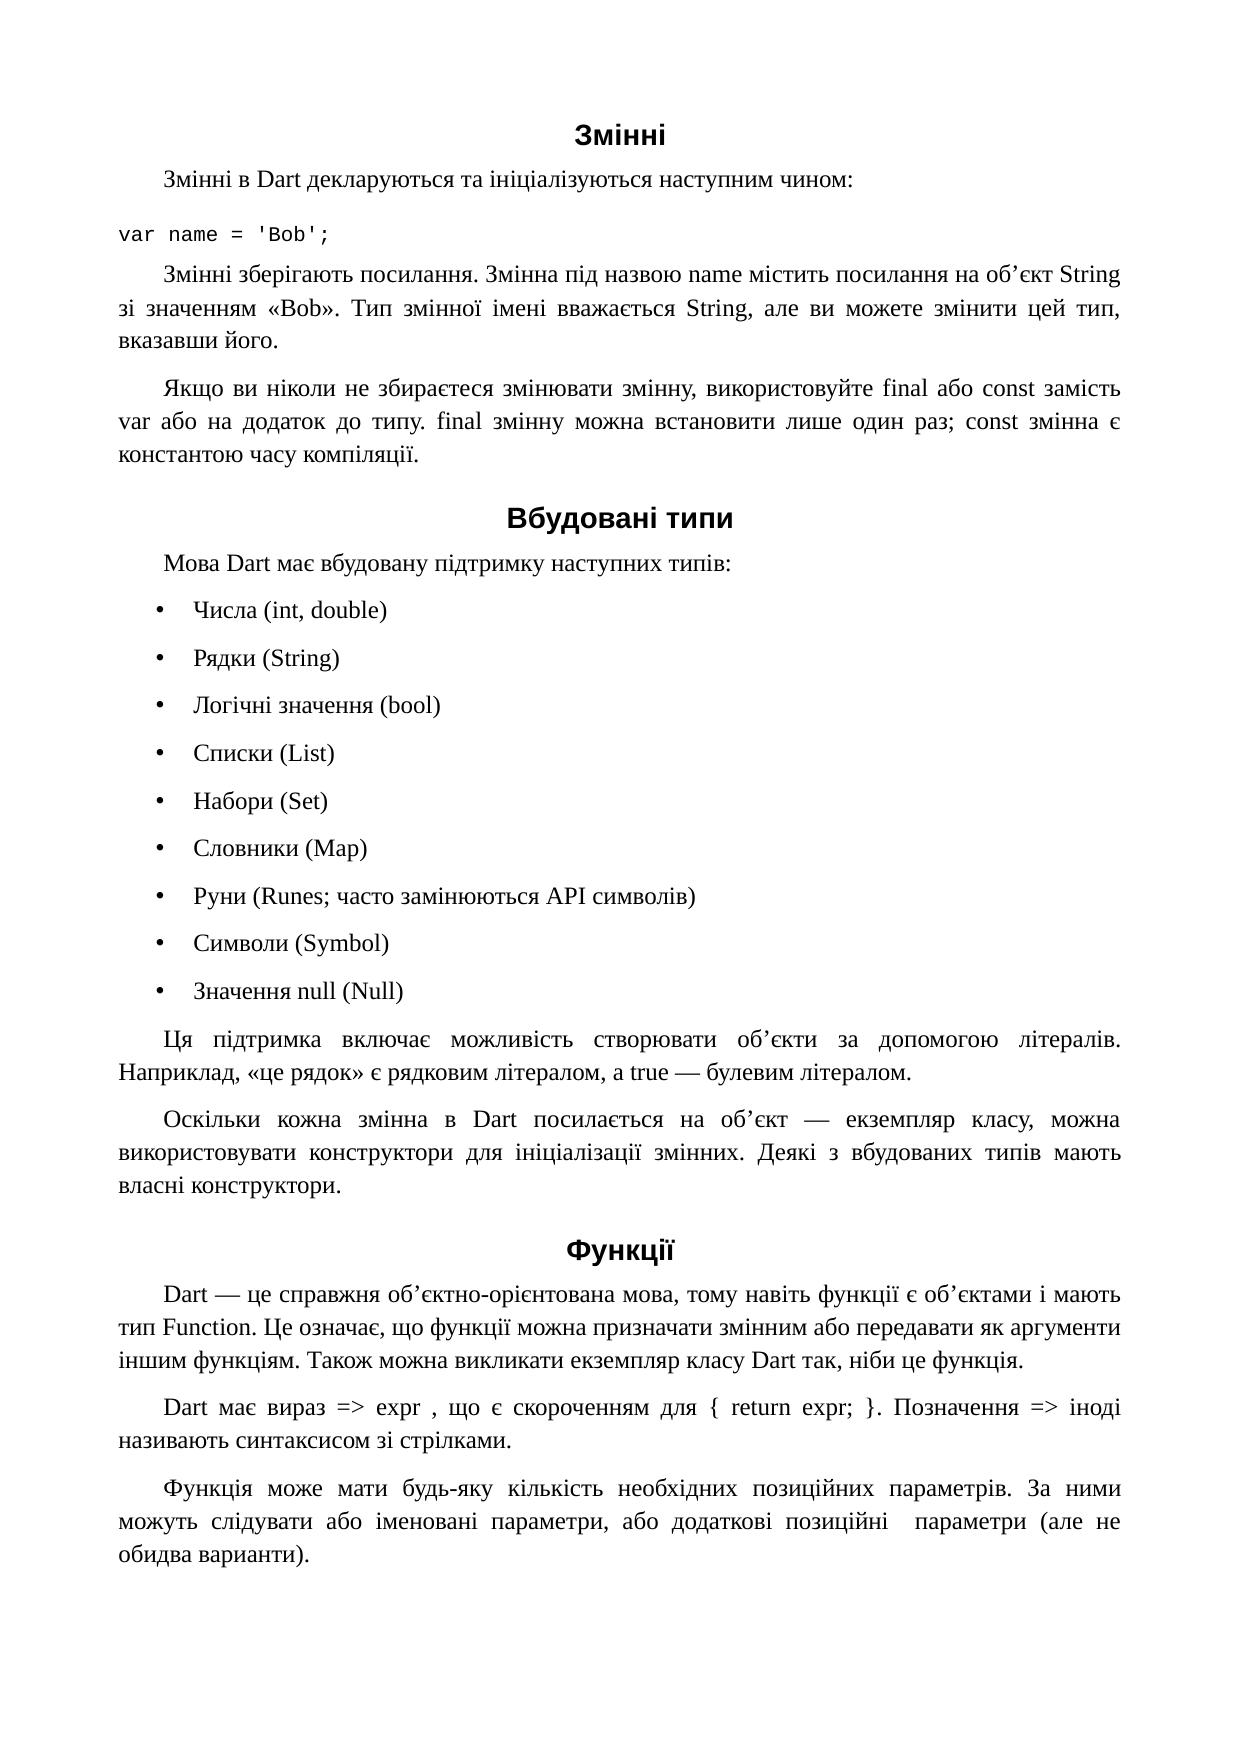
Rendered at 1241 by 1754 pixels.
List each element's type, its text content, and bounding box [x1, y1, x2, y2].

subtitle Функції [121, 1233, 1119, 1266]
list Руни (Runes; часто замінюються API символів) [156, 881, 1122, 910]
text Функція може мати будь-яку кількість необхідних позиційних параметрів. За ними можуть слідувати або іменовані параметри, або додаткові позиційні параметри (але не обидва варианти). [118, 1473, 1122, 1568]
text Змінні в Dart декларуються та ініціалізуються наступним чином: [118, 164, 1122, 193]
list Набори (Set) [156, 786, 1122, 814]
list Словники (Map) [156, 833, 1122, 862]
text Ця підтримка включає можливість створювати об’єкти за допомогою літералів. Наприклад, «це рядок» є рядковим літералом, а true — булевим літералом. [118, 1024, 1122, 1086]
text Мова Dart має вбудовану підтримку наступних типів: [118, 548, 1122, 576]
text var name = 'Bob'; [118, 224, 1122, 248]
text Якщо ви ніколи не збираєтеся змінювати змінну, використовуйте final або const замість var або на додаток до типу. final змінну можна встановити лише один раз; const змінна є константою часу компіляції. [118, 373, 1122, 468]
list Значення null (Null) [156, 976, 1122, 1005]
list Рядки (String) [156, 643, 1122, 672]
list Числа (int, double) [156, 595, 1122, 624]
list Списки (List) [156, 738, 1122, 767]
subtitle Змінні [121, 118, 1119, 152]
text Оскільки кожна змінна в Dart посилається на об’єкт — екземпляр класу, можна використовувати конструктори для ініціалізації змінних. Деякі з вбудованих типів мають власні конструктори. [118, 1104, 1122, 1199]
text Змінні зберігають посилання. Змінна під назвою name містить посилання на об’єкт String зі значенням «Bob». Тип змінної імені вважається String, але ви можете змінити цей тип, вказавши його. [118, 259, 1122, 354]
list Логічні значення (bool) [156, 691, 1122, 719]
subtitle Вбудовані типи [121, 501, 1119, 535]
list Символи (Symbol) [156, 928, 1122, 957]
text Dart має вираз => expr , що є скороченням для { return expr; }. Позначення => іноді називають синтаксисом зі стрілками. [118, 1392, 1122, 1454]
text Dart — це справжня об’єктно-орієнтована мова, тому навіть функції є об’єктами і мають тип Function. Це означає, що функції можна призначати змінним або передавати як аргументи іншим функціям. Також можна викликати екземпляр класу Dart так, ніби це функція. [118, 1279, 1122, 1374]
